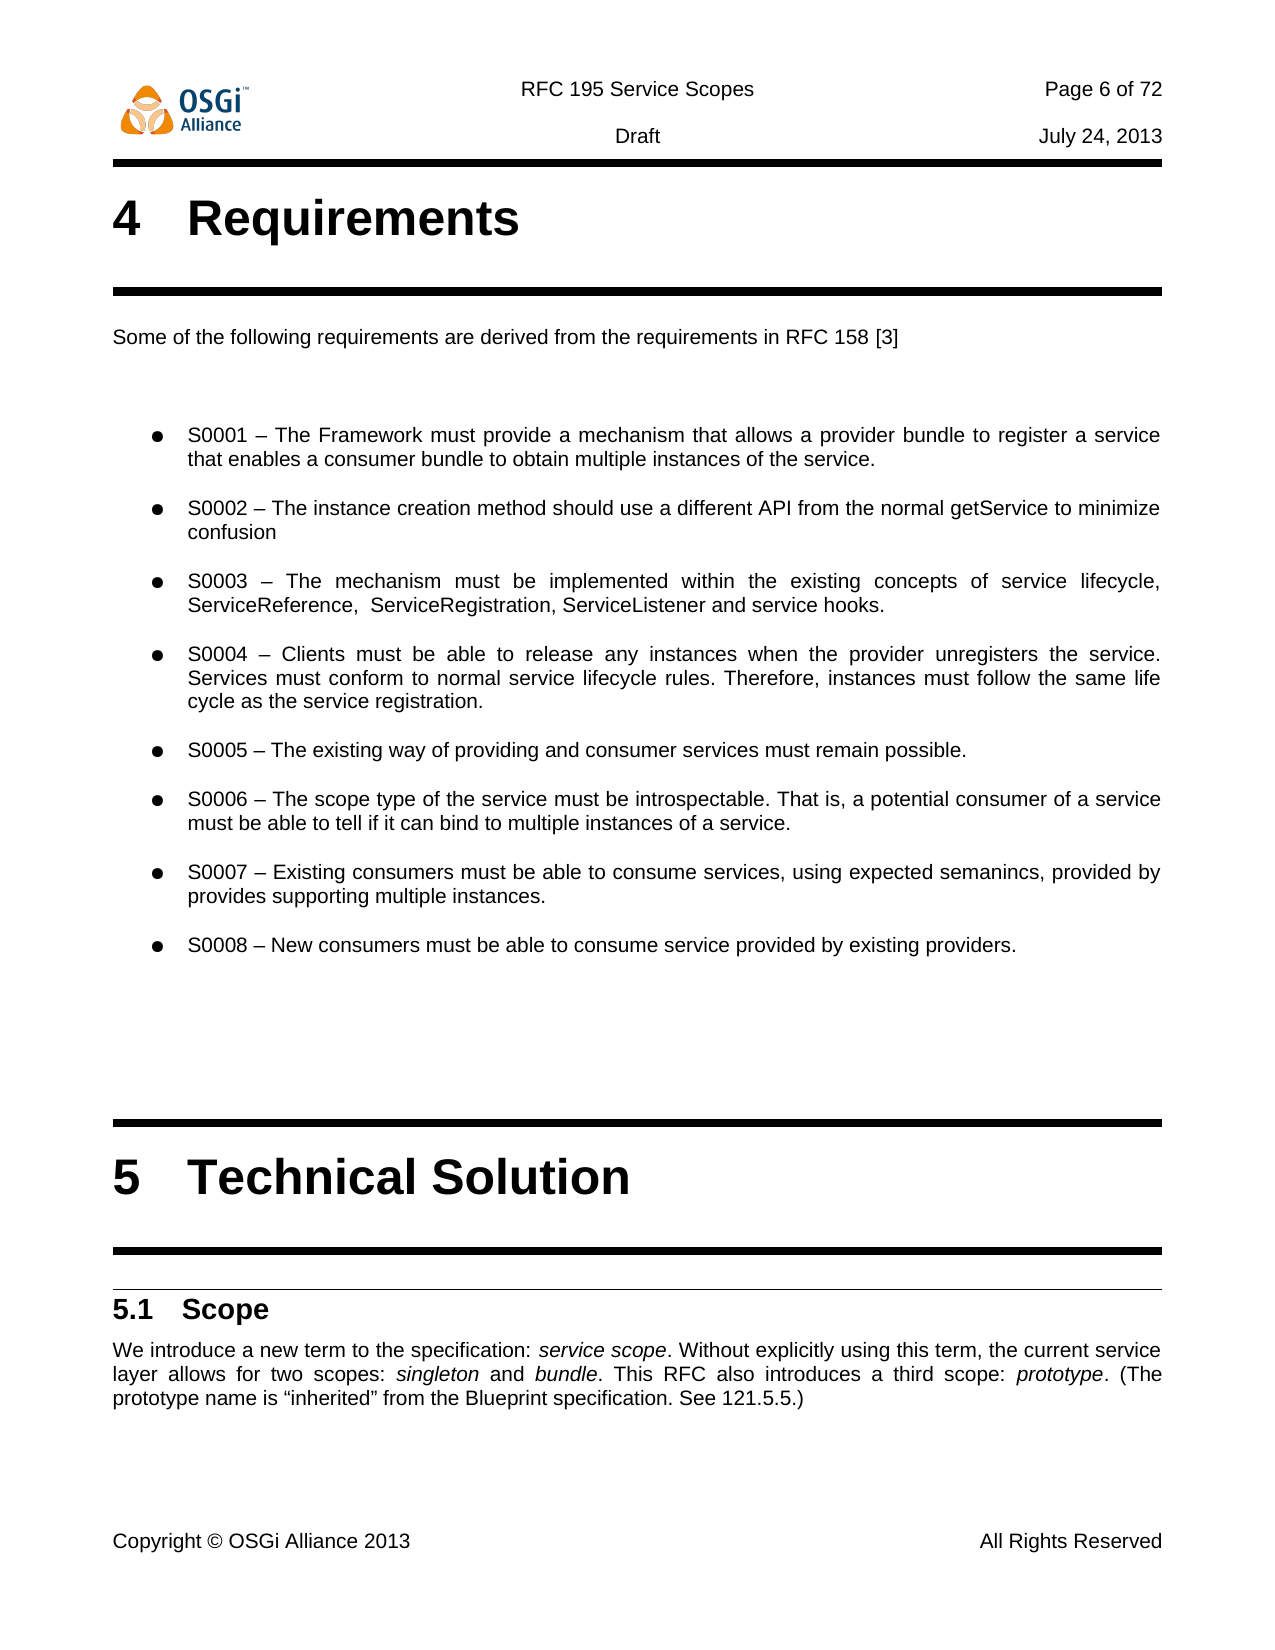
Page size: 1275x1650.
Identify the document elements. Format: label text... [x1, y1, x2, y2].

list S0004 – Clients must be able to release any instances when the provider unregisters the service. Services must conform to normal service lifecycle rules. Therefore, instances must follow the same life cycle as the service registration. [150, 641, 1162, 713]
list S0002 – The instance creation method should use a different API from the normal getService to minimize confusion [150, 496, 1162, 543]
list S0003 – The mechanism must be implemented within the existing concepts of service lifecycle, ServiceReference, ServiceRegistration, ServiceListener and service hooks. [150, 568, 1162, 616]
list S0008 – New consumers must be able to consume service provided by existing providers. [150, 933, 1162, 957]
text Some of the following requirements are derived from the requirements in RFC 158 [3]. [112, 325, 1162, 349]
picture [113, 78, 257, 142]
list S0005 – The existing way of providing and consumer services must remain possible. [150, 738, 1162, 762]
list S0007 – Existing consumers must be able to consume services, using expected semanincs, provided by provides supporting multiple instances. [150, 860, 1162, 908]
subtitle Scope [112, 1290, 1162, 1325]
list S0006 – The scope type of the service must be introspectable. That is, a potential consumer of a service must be able to tell if it can bind to multiple instances of a service. [150, 787, 1162, 835]
subtitle Technical Solution [112, 1120, 1162, 1255]
text We introduce a new term to the specification: service scope. Without explicitly using this term, the current service layer allows for two scopes: singleton and bundle. This RFC also introduces a third scope: prototype. (The prototype name is “inherited” from the Blueprint specification. See 121.5.5.) [112, 1338, 1162, 1409]
list S0001 – The Framework must provide a mechanism that allows a provider bundle to register a service that enables a consumer bundle to obtain multiple instances of the service. [150, 423, 1162, 471]
subtitle Requirements [112, 160, 1162, 296]
